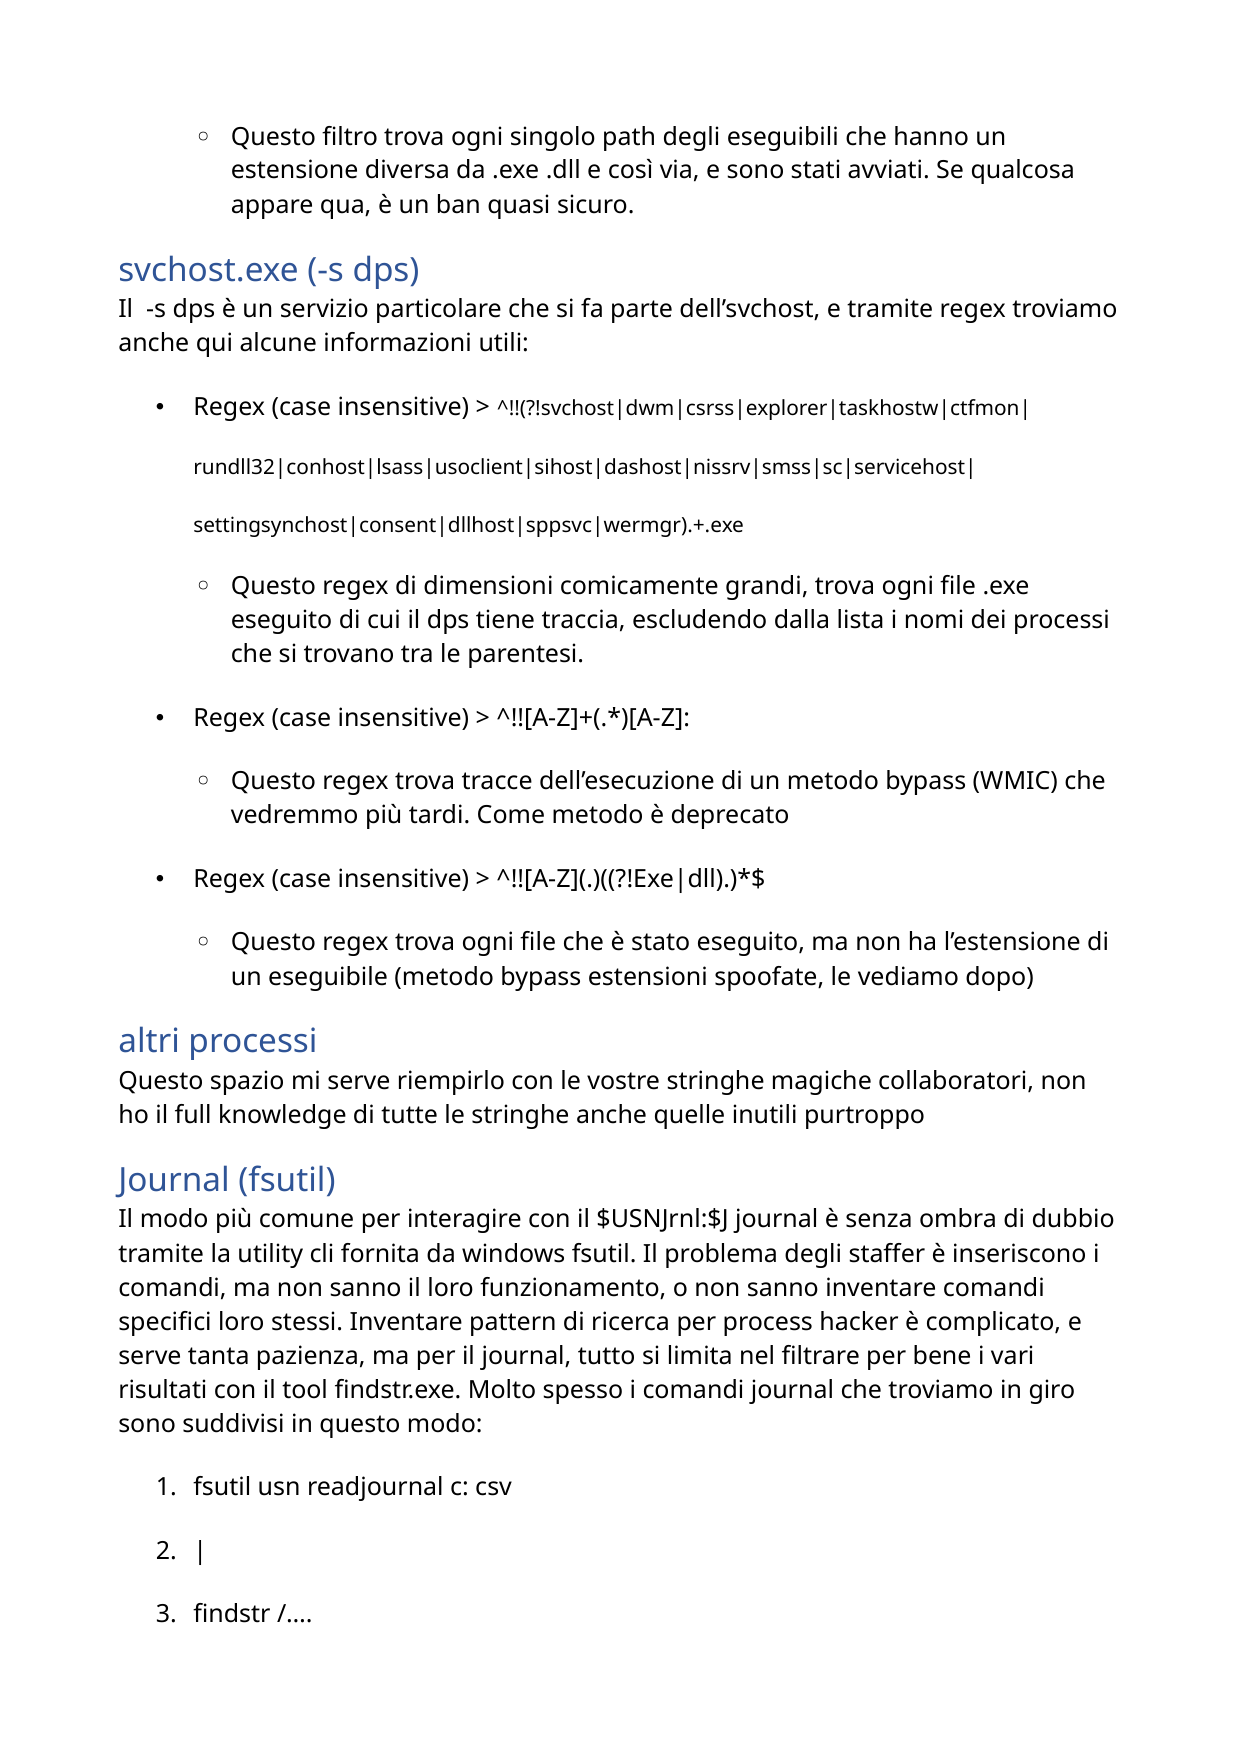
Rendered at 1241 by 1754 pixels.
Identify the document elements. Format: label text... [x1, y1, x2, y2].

list findstr /…. [156, 1596, 1122, 1630]
list Regex (case insensitive) > ^!![A-Z](.)((?!Exe|dll).)*$ [156, 861, 1122, 894]
subtitle Journal (fsutil) [118, 1156, 1122, 1201]
list Questo filtro trova ogni singolo path degli eseguibili che hanno un estensione diversa da .exe .dll e così via, e sono stati avviati. Se qualcosa appare qua, è un ban quasi sicuro. [193, 118, 1122, 220]
subtitle altri processi [118, 1017, 1122, 1063]
list Questo regex trova tracce dell’esecuzione di un metodo bypass (WMIC) che vedremmo più tardi. Come metodo è deprecato [193, 763, 1122, 831]
text Il -s dps è un servizio particolare che si fa parte dell’svchost, e tramite regex troviamo anche qui alcune informazioni utili: [118, 291, 1122, 359]
subtitle svchost.exe (-s dps) [118, 245, 1122, 291]
list fsutil usn readjournal c: csv [156, 1469, 1122, 1503]
list | [156, 1533, 1122, 1567]
text Questo spazio mi serve riempirlo con le vostre stringhe magiche collaboratori, non ho il full knowledge di tutte le stringhe anche quelle inutili purtroppo [118, 1063, 1122, 1131]
list Questo regex di dimensioni comicamente grandi, trova ogni file .exe eseguito di cui il dps tiene traccia, escludendo dalla lista i nomi dei processi che si trovano tra le parentesi. [193, 568, 1122, 670]
text Il modo più comune per interagire con il $USNJrnl:$J journal è senza ombra di dubbio tramite la utility cli fornita da windows fsutil. Il problema degli staffer è inseriscono i comandi, ma non sanno il loro funzionamento, o non sanno inventare comandi specifici loro stessi. Inventare pattern di ricerca per process hacker è complicato, e serve tanta pazienza, ma per il journal, tutto si limita nel filtrare per bene i vari risultati con il tool findstr.exe. Molto spesso i comandi journal che troviamo in giro sono suddivisi in questo modo: [118, 1201, 1122, 1439]
list Questo regex trova ogni file che è stato eseguito, ma non ha l’estensione di un eseguibile (metodo bypass estensioni spoofate, le vediamo dopo) [193, 924, 1122, 992]
list Regex (case insensitive) > ^!!(?!svchost|dwm|csrss|explorer|taskhostw|ctfmon|rundll32|conhost|lsass|usoclient|sihost|dashost|nissrv|smss|sc|servicehost|settingsynchost|consent|dllhost|sppsvc|wermgr).+.exe [156, 388, 1122, 538]
list Regex (case insensitive) > ^!![A-Z]+(.*)[A-Z]: [156, 699, 1122, 733]
